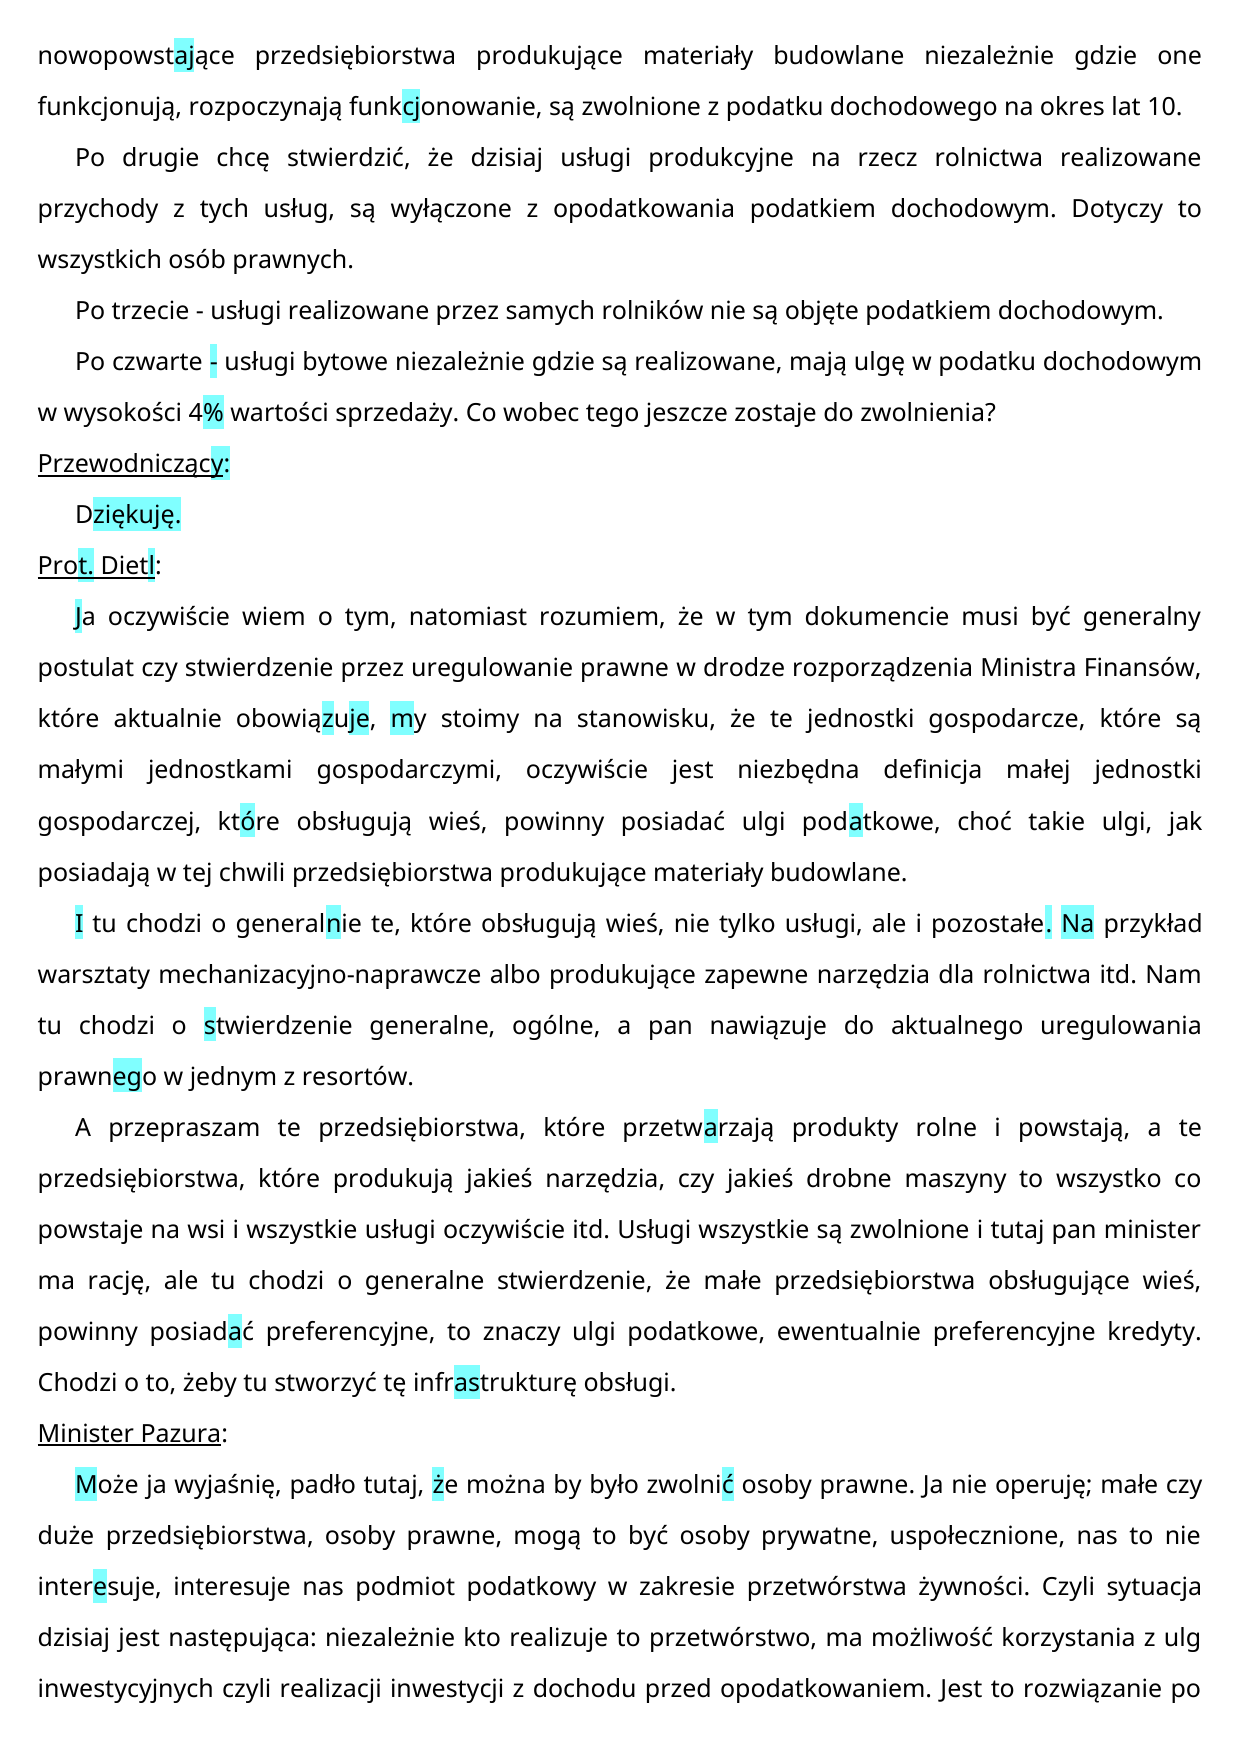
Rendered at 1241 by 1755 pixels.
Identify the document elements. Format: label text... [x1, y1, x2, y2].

text Może ja wyjaśnię, padło tutaj, że można by było zwolnić osoby prawne. Ja nie operuję; małe czy duże przedsiębiorstwa, osoby prawne, mogą to być osoby prywatne, uspołecznione, nas to nie interesuje, interesuje nas podmiot podatkowy w zakresie przetwórstwa żywności. Czyli sytuacja dzisiaj jest następująca: niezależnie kto realizuje to przetwórstwo, ma możliwość korzystania z ulg inwestycyjnych czyli realizacji inwestycji z dochodu przed opodatkowaniem. Jest to rozwiązanie po [37, 1467, 1203, 1705]
text Dziękuję. [37, 497, 1203, 531]
text Ja oczywiście wiem o tym, natomiast rozumiem, że w tym dokumencie musi być generalny postulat czy stwierdzenie przez uregulowanie prawne w drodze rozporządzenia Ministra Finansów, które aktualnie obowiązuje, my stoimy na stanowisku, że te jednostki gospodarcze, które są małymi jednostkami gospodarczymi, oczywiście jest niezbędna definicja małej jednostki gospodarczej, które obsługują wieś, powinny posiadać ulgi podatkowe, choć takie ulgi, jak posiadają w tej chwili przedsiębiorstwa produkujące materiały budowlane. [37, 599, 1203, 888]
text Po drugie chcę stwierdzić, że dzisiaj usługi produkcyjne na rzecz rolnictwa realizowane przychody z tych usług, są wyłączone z opodatkowania podatkiem dochodowym. Dotyczy to wszystkich osób prawnych. [37, 139, 1203, 276]
text Minister Pazura: [37, 1416, 1203, 1450]
text Po trzecie - usługi realizowane przez samych rolników nie są objęte podatkiem dochodowym. [37, 293, 1203, 327]
text Przewodniczący: [37, 446, 1203, 480]
text nowopowstające przedsiębiorstwa produkujące materiały budowlane niezależnie gdzie one funkcjonują, rozpoczynają funkcjonowanie, są zwolnione z podatku dochodowego na okres lat 10. [37, 37, 1203, 123]
text Po czwarte - usługi bytowe niezależnie gdzie są realizowane, mają ulgę w podatku dochodowym w wysokości 4% wartości sprzedaży. Co wobec tego jeszcze zostaje do zwolnienia? [37, 344, 1203, 429]
text A przepraszam te przedsiębiorstwa, które przetwarzają produkty rolne i powstają, a te przedsiębiorstwa, które produkują jakieś narzędzia, czy jakieś drobne maszyny to wszystko co powstaje na wsi i wszystkie usługi oczywiście itd. Usługi wszystkie są zwolnione i tutaj pan minister ma rację, ale tu chodzi o generalne stwierdzenie, że małe przedsiębiorstwa obsługujące wieś, powinny posiadać preferencyjne, to znaczy ulgi podatkowe, ewentualnie preferencyjne kredyty. Chodzi o to, żeby tu stworzyć tę infrastrukturę obsługi. [37, 1109, 1203, 1399]
text Prot. Dietl: [37, 548, 1203, 582]
text I tu chodzi o generalnie te, które obsługują wieś, nie tylko usługi, ale i pozostałe. Na przykład warsztaty mechanizacyjno-naprawcze albo produkujące zapewne narzędzia dla rolnictwa itd. Nam tu chodzi o stwierdzenie generalne, ogólne, a pan nawiązuje do aktualnego uregulowania prawnego w jednym z resortów. [37, 905, 1203, 1092]
